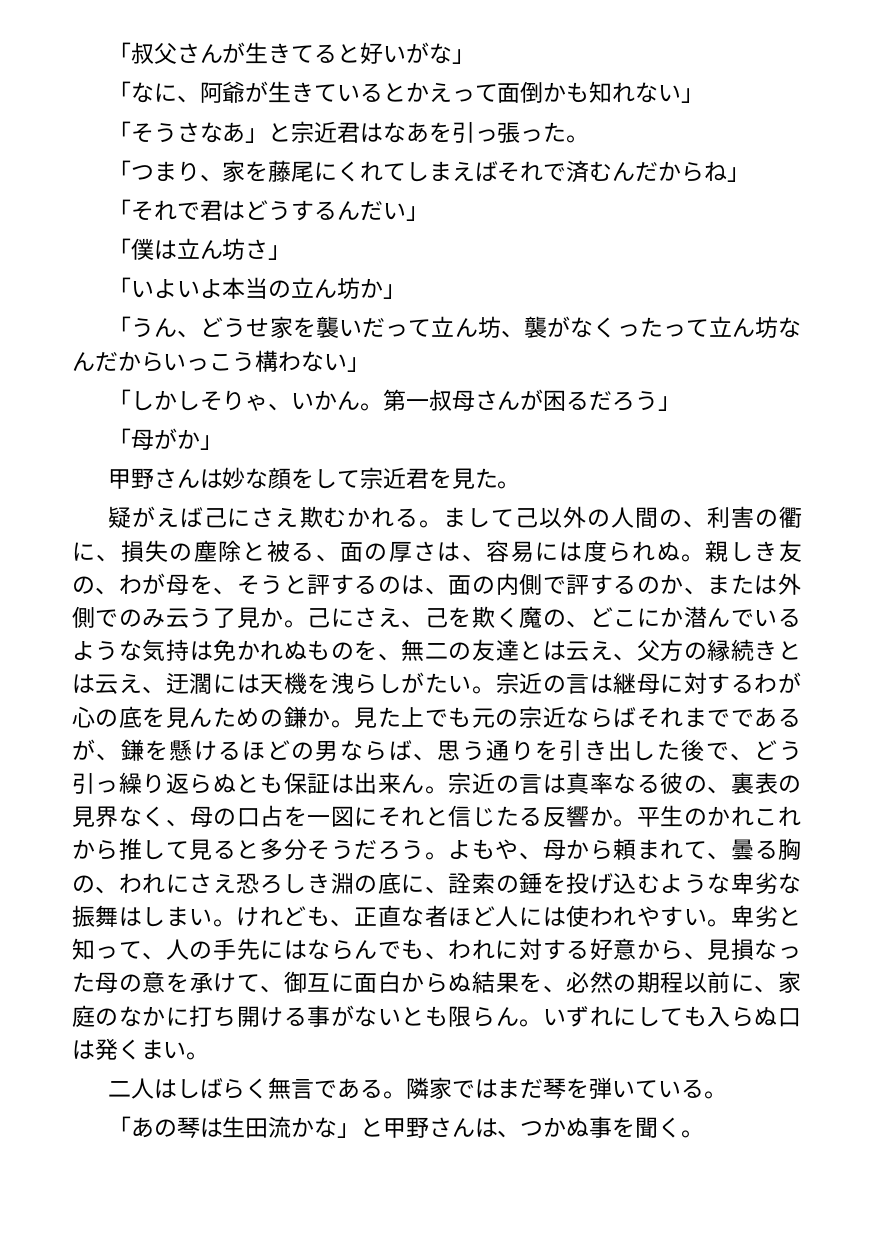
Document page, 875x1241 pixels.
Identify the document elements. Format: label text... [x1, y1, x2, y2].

text 「つまり、家を藤尾にくれてしまえばそれで済むんだからね」 [72, 153, 802, 187]
text 「叔父さんが生きてると好いがな」 [72, 36, 802, 69]
text 「うん、どうせ家を襲いだって立ん坊、襲がなくったって立ん坊なんだからいっこう構わない」 [72, 310, 802, 377]
text 「いよいよ本当の立ん坊か」 [72, 271, 802, 304]
text 「それで君はどうするんだい」 [72, 193, 802, 226]
text 「母がか」 [72, 422, 802, 455]
text 二人はしばらく無言である。隣家ではまだ琴を弾いている。 [72, 1071, 802, 1104]
text 「なに、阿爺が生きているとかえって面倒かも知れない」 [72, 75, 802, 108]
text 甲野さんは妙な顔をして宗近君を見た。 [72, 461, 802, 494]
text 「しかしそりゃ、いかん。第一叔母さんが困るだろう」 [72, 383, 802, 416]
text 「僕は立ん坊さ」 [72, 232, 802, 265]
text 「あの琴は生田流かな」と甲野さんは、つかぬ事を聞く。 [72, 1110, 802, 1143]
text 「そうさなあ」と宗近君はなあを引っ張った。 [72, 114, 802, 148]
text 疑がえば己にさえ欺むかれる。まして己以外の人間の、利害の衢に、損失の塵除と被る、面の厚さは、容易には度られぬ。親しき友の、わが母を、そうと評するのは、面の内側で評するのか、または外側でのみ云う了見か。己にさえ、己を欺く魔の、どこにか潜んでいるような気持は免かれぬものを、無二の友達とは云え、父方の縁続きとは云え、迂濶には天機を洩らしがたい。宗近の言は継母に対するわが心の底を見んための鎌か。見た上でも元の宗近ならばそれまでであるが、鎌を懸けるほどの男ならば、思う通りを引き出した後で、どう引っ繰り返らぬとも保証は出来ん。宗近の言は真率なる彼の、裏表の見界なく、母の口占を一図にそれと信じたる反響か。平生のかれこれから推して見ると多分そうだろう。よもや、母から頼まれて、曇る胸の、われにさえ恐ろしき淵の底に、詮索の錘を投げ込むような卑劣な振舞はしまい。けれども、正直な者ほど人には使われやすい。卑劣と知って、人の手先にはならんでも、われに対する好意から、見損なった母の意を承けて、御互に面白からぬ結果を、必然の期程以前に、家庭のなかに打ち開ける事がないとも限らん。いずれにしても入らぬ口は発くまい。 [72, 500, 802, 1065]
